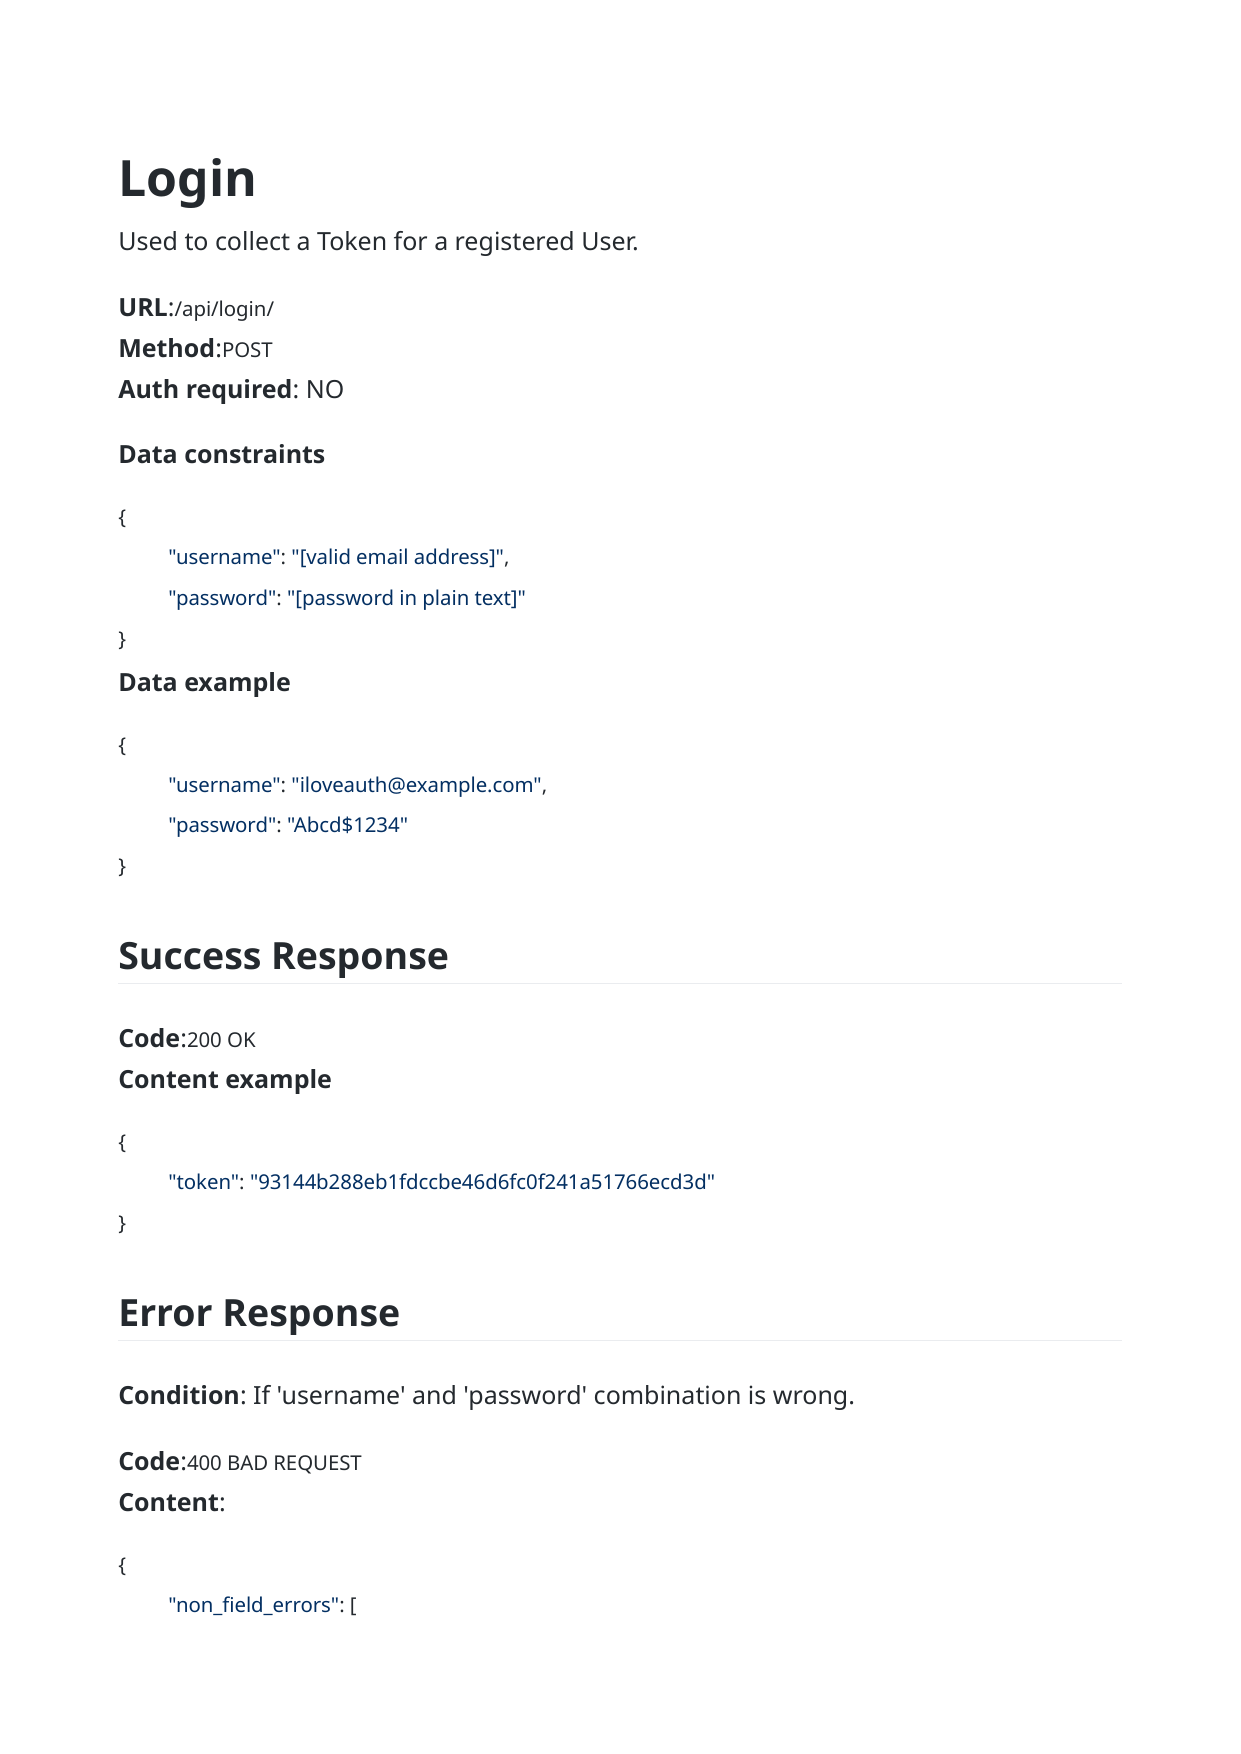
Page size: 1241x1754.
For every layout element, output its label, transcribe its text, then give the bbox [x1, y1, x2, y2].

text { [118, 503, 1122, 531]
text } [118, 852, 1122, 879]
text { [118, 1550, 1122, 1578]
text Code:200 OK [118, 1021, 1122, 1055]
text Data constraints [118, 437, 1122, 471]
text } [118, 624, 1122, 652]
subtitle Error Response [118, 1286, 1122, 1340]
text Auth required: NO [118, 371, 1122, 405]
text "password": "Abcd$1234" [118, 811, 1122, 839]
text URL:/api/login/ [118, 289, 1122, 324]
text Code:400 BAD REQUEST [118, 1443, 1122, 1478]
text "password": "[password in plain text]" [118, 584, 1122, 612]
text Content: [118, 1484, 1122, 1518]
text Method:POST [118, 330, 1122, 364]
text } [118, 1208, 1122, 1236]
subtitle Success Response [118, 929, 1122, 983]
text "username": "[valid email address]", [118, 543, 1122, 571]
text "username": "iloveauth@example.com", [118, 770, 1122, 798]
text "non_field_errors": [ [118, 1590, 1122, 1618]
text Used to collect a Token for a registered User. [118, 224, 1122, 258]
text { [118, 1128, 1122, 1155]
text "token": "93144b288eb1fdccbe46d6fc0f241a51766ecd3d" [118, 1168, 1122, 1196]
text Condition: If 'username' and 'password' combination is wrong. [118, 1378, 1122, 1412]
text Data example [118, 664, 1122, 698]
text { [118, 730, 1122, 758]
text Content example [118, 1062, 1122, 1096]
subtitle Login [118, 143, 1122, 211]
